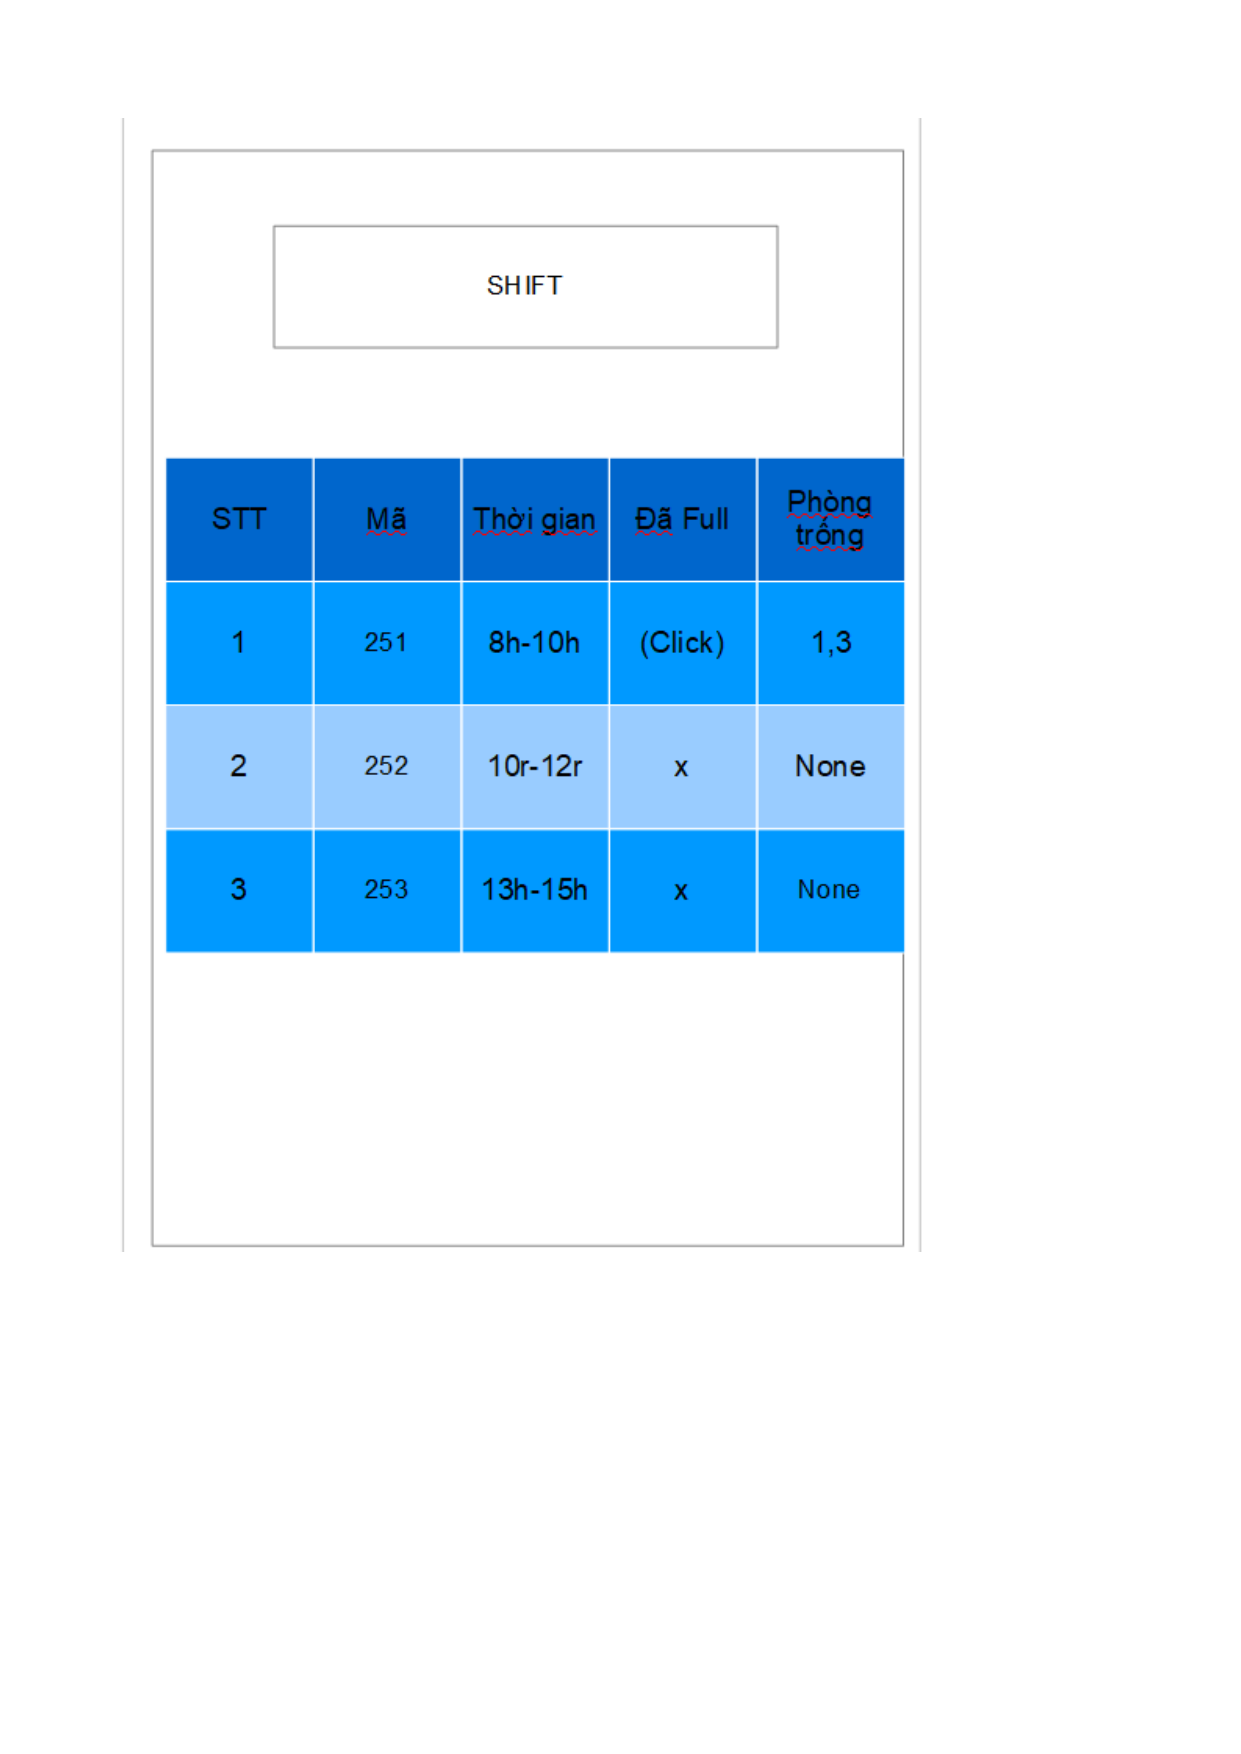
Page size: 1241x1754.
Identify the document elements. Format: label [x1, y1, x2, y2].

picture [118, 118, 931, 1252]
